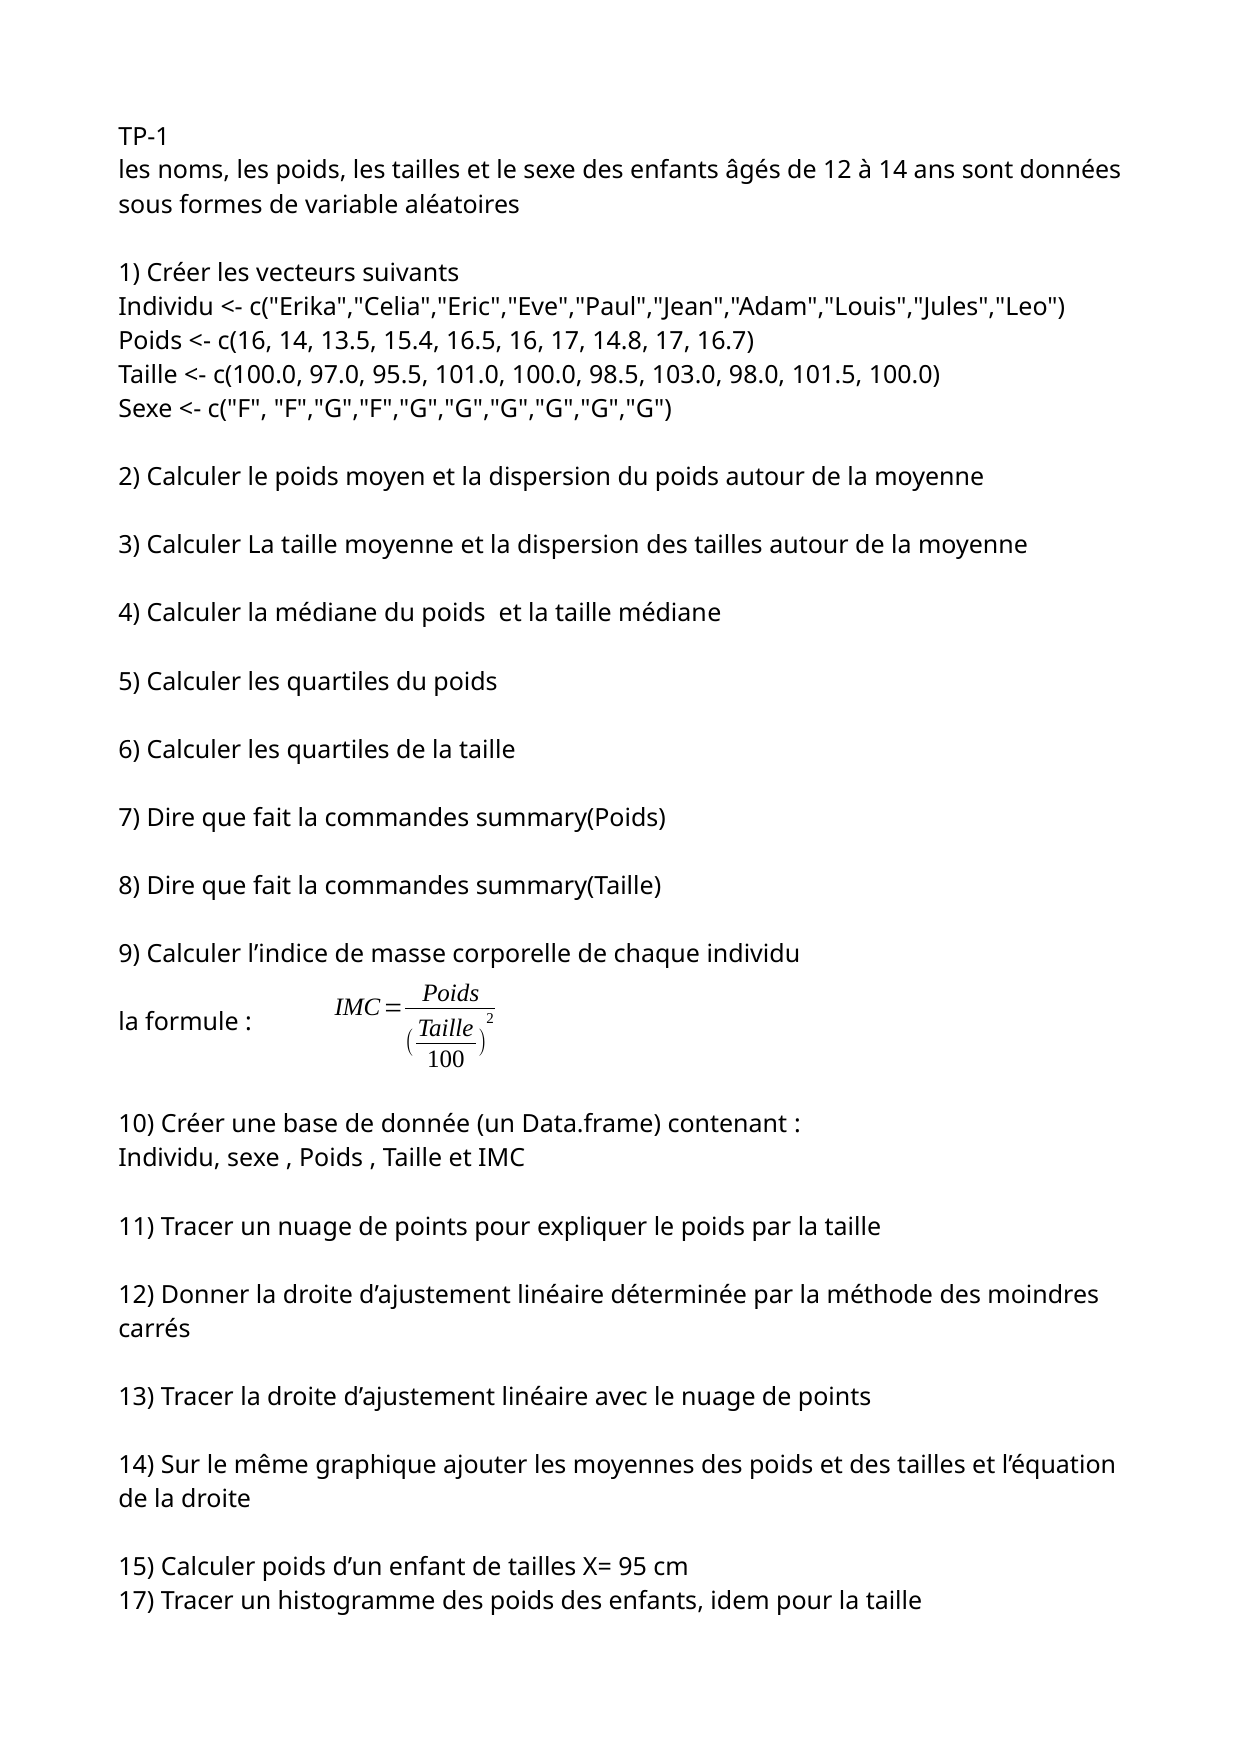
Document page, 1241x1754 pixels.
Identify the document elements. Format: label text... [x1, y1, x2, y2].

text les noms, les poids, les tailles et le sexe des enfants âgés de 12 à 14 ans sont données sous formes de variable aléatoires [118, 152, 1122, 220]
text 5) Calculer les quartiles du poids [118, 663, 1122, 697]
text Individu, sexe , Poids , Taille et IMC [118, 1140, 1122, 1174]
text 14) Sur le même graphique ajouter les moyennes des poids et des tailles et l’équation de la droite [118, 1447, 1122, 1515]
text 3) Calculer La taille moyenne et la dispersion des tailles autour de la moyenne [118, 527, 1122, 561]
text 12) Donner la droite d’ajustement linéaire déterminée par la méthode des moindres carrés [118, 1276, 1122, 1344]
text 8) Dire que fait la commandes summary(Taille) [118, 867, 1122, 902]
text Individu <- c("Erika","Celia","Eric","Eve","Paul","Jean","Adam","Louis","Jules","Leo") Poids <- c(16, 14, 13.5, 15.4, 16.5, 16, 17, 14.8, 17, 16.7) Taille <- c(100.0, 97.0, 95.5, 101.0, 100.0, 98.5, 103.0, 98.0, 101.5, 100.0) Sexe <- c("F", "F","G","F","G","G","G","G","G","G") [118, 288, 1122, 425]
text TP-1 [118, 118, 1122, 152]
text 13) Tracer la droite d’ajustement linéaire avec le nuage de points [118, 1378, 1122, 1412]
text 11) Tracer un nuage de points pour expliquer le poids par la taille [118, 1208, 1122, 1242]
text 17) Tracer un histogramme des poids des enfants, idem pour la taille [118, 1583, 1122, 1617]
text 2) Calculer le poids moyen et la dispersion du poids autour de la moyenne [118, 459, 1122, 493]
text 7) Dire que fait la commandes summary(Poids) [118, 799, 1122, 833]
text 4) Calculer la médiane du poids et la taille médiane [118, 595, 1122, 629]
text la formule : [118, 1004, 1122, 1038]
text 1) Créer les vecteurs suivants [118, 254, 1122, 288]
text 15) Calculer poids d’un enfant de tailles X= 95 cm [118, 1549, 1122, 1583]
text 6) Calculer les quartiles de la taille [118, 731, 1122, 765]
text 9) Calculer l’indice de masse corporelle de chaque individu [118, 936, 1122, 970]
text 10) Créer une base de donnée (un Data.frame) contenant : [118, 1106, 1122, 1140]
